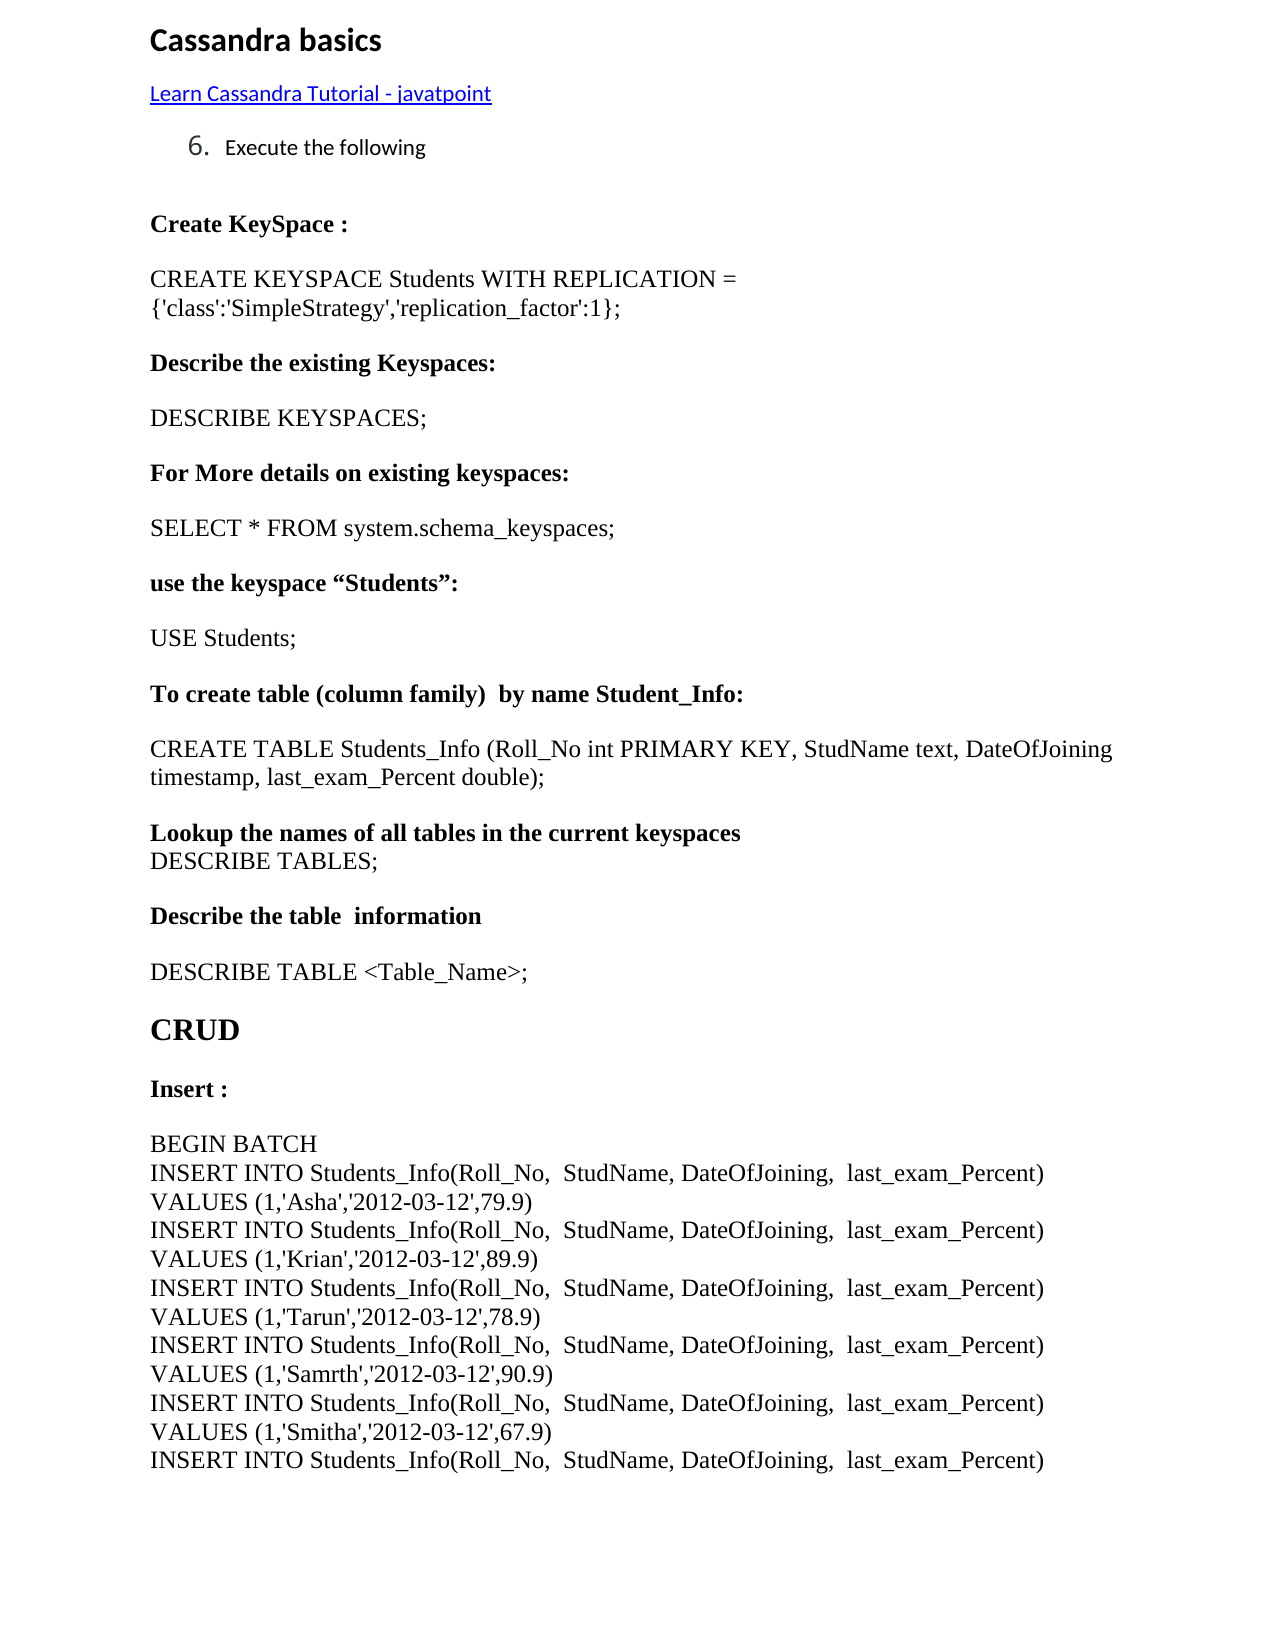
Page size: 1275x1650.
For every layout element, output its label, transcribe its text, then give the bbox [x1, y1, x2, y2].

text SELECT * FROM system.schema_keyspaces; [150, 513, 1125, 542]
text DESCRIBE KEYSPACES; [150, 403, 1125, 432]
text USE Students; [150, 623, 1125, 652]
text Lookup the names of all tables in the current keyspaces [150, 818, 1125, 846]
text VALUES (1,'Samrth','2012-03-12',90.9) [150, 1359, 1125, 1388]
text Create KeySpace : [150, 209, 1125, 238]
text Describe the existing Keyspaces: [150, 348, 1125, 377]
text For More details on existing keyspaces: [150, 458, 1125, 487]
text Learn Cassandra Tutorial - javatpoint [150, 79, 1125, 107]
text VALUES (1,'Smitha','2012-03-12',67.9) [150, 1417, 1125, 1445]
text INSERT INTO Students_Info(Roll_No, StudName, DateOfJoining, last_exam_Percent) [150, 1215, 1125, 1244]
list Execute the following [187, 126, 1125, 163]
text CRUD [150, 1012, 1125, 1048]
text DESCRIBE TABLE <Table_Name>; [150, 957, 1125, 985]
text use the keyspace “Students”: [150, 568, 1125, 597]
text CREATE TABLE Students_Info (Roll_No int PRIMARY KEY, StudName text, DateOfJoining timestamp, last_exam_Percent double); [150, 734, 1125, 791]
text Cassandra basics [150, 19, 1125, 59]
text BEGIN BATCH [150, 1129, 1125, 1158]
text INSERT INTO Students_Info(Roll_No, StudName, DateOfJoining, last_exam_Percent) [150, 1330, 1125, 1359]
text VALUES (1,'Krian','2012-03-12',89.9) [150, 1244, 1125, 1273]
text Describe the table information [150, 901, 1125, 930]
text INSERT INTO Students_Info(Roll_No, StudName, DateOfJoining, last_exam_Percent) [150, 1388, 1125, 1417]
text VALUES (1,'Tarun','2012-03-12',78.9) [150, 1302, 1125, 1330]
text INSERT INTO Students_Info(Roll_No, StudName, DateOfJoining, last_exam_Percent) [150, 1445, 1125, 1474]
text CREATE KEYSPACE Students WITH REPLICATION = {'class':'SimpleStrategy','replication_factor':1}; [150, 264, 1125, 322]
text INSERT INTO Students_Info(Roll_No, StudName, DateOfJoining, last_exam_Percent) [150, 1158, 1125, 1187]
text Insert : [150, 1074, 1125, 1103]
text VALUES (1,'Asha','2012-03-12',79.9) [150, 1187, 1125, 1215]
text INSERT INTO Students_Info(Roll_No, StudName, DateOfJoining, last_exam_Percent) [150, 1273, 1125, 1302]
text To create table (column family) by name Student_Info: [150, 679, 1125, 707]
text DESCRIBE TABLES; [150, 846, 1125, 875]
